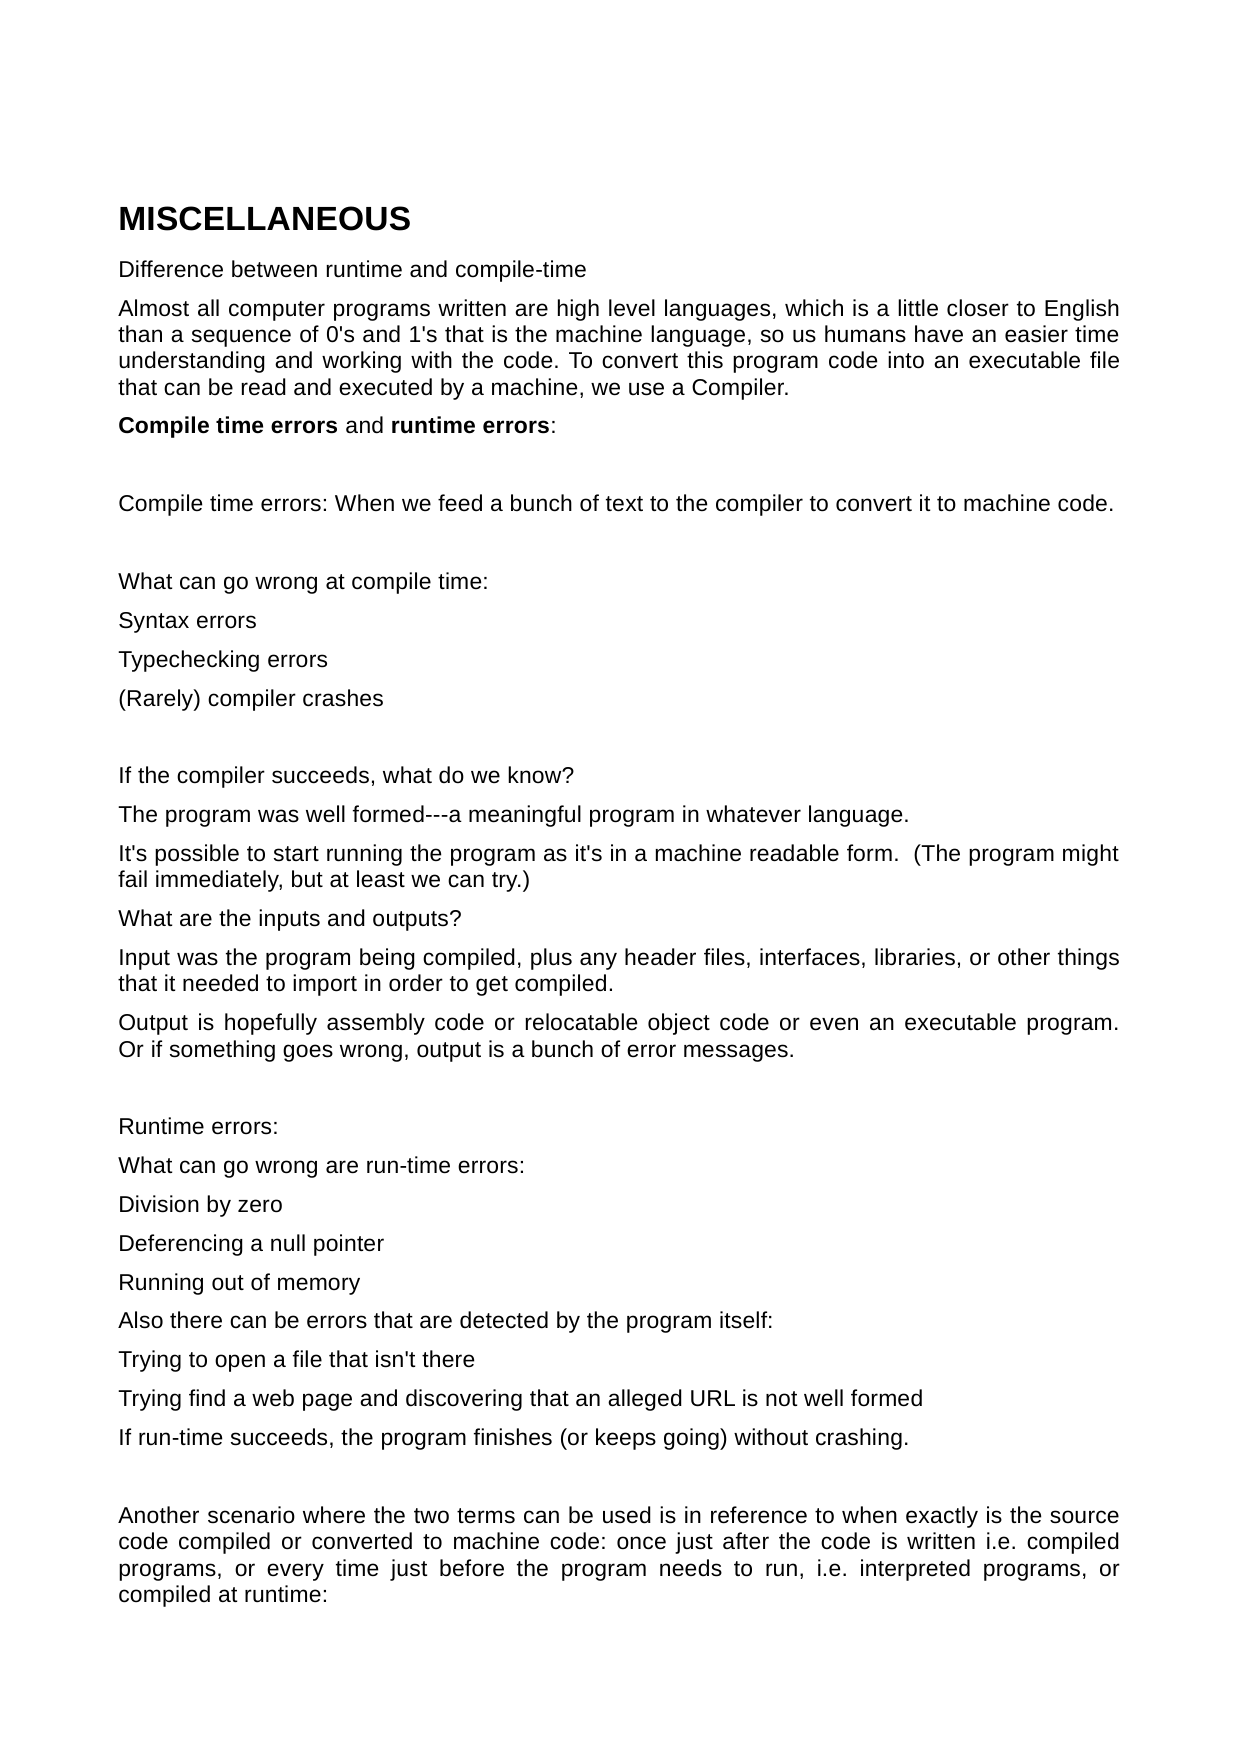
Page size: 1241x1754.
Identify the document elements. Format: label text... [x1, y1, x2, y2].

text What can go wrong at compile time: [118, 568, 1122, 594]
subtitle MISCELLANEOUS [118, 199, 1122, 237]
text The program was well formed---a meaningful program in whatever language. [118, 801, 1122, 827]
text Compile time errors and runtime errors: [118, 412, 1122, 439]
text If the compiler succeeds, what do we know? [118, 762, 1122, 788]
text If run-time succeeds, the program finishes (or keeps going) without crashing. [118, 1424, 1122, 1450]
text Runtime errors: [118, 1113, 1122, 1139]
text Deferencing a null pointer [118, 1230, 1122, 1256]
text Difference between runtime and compile-time [118, 256, 1122, 282]
text (Rarely) compiler crashes [118, 684, 1122, 711]
text Output is hopefully assembly code or relocatable object code or even an executable program. Or if something goes wrong, output is a bunch of error messages. [118, 1009, 1122, 1062]
text Another scenario where the two terms can be used is in reference to when exactly is the source code compiled or converted to machine code: once just after the code is written i.e. compiled programs, or every time just before the program needs to run, i.e. interpreted programs, or compiled at runtime: [118, 1502, 1122, 1607]
text Compile time errors: When we feed a bunch of text to the compiler to convert it to machine code. [118, 490, 1122, 517]
text Trying find a web page and discovering that an alleged URL is not well formed [118, 1385, 1122, 1412]
text Input was the program being compiled, plus any header files, interfaces, libraries, or other things that it needed to import in order to get compiled. [118, 944, 1122, 997]
text Typechecking errors [118, 646, 1122, 672]
text Trying to open a file that isn't there [118, 1346, 1122, 1373]
text Syntax errors [118, 607, 1122, 633]
text It's possible to start running the program as it's in a machine readable form. (The program might fail immediately, but at least we can try.) [118, 840, 1122, 893]
text What can go wrong are run-time errors: [118, 1152, 1122, 1178]
text Division by zero [118, 1191, 1122, 1217]
text Running out of memory [118, 1269, 1122, 1295]
text Also there can be errors that are detected by the program itself: [118, 1307, 1122, 1334]
text Almost all computer programs written are high level languages, which is a little closer to English than a sequence of 0's and 1's that is the machine language, so us humans have an easier time understanding and working with the code. To convert this program code into an executable file that can be read and executed by a machine, we use a Compiler. [118, 294, 1122, 400]
text What are the inputs and outputs? [118, 905, 1122, 931]
